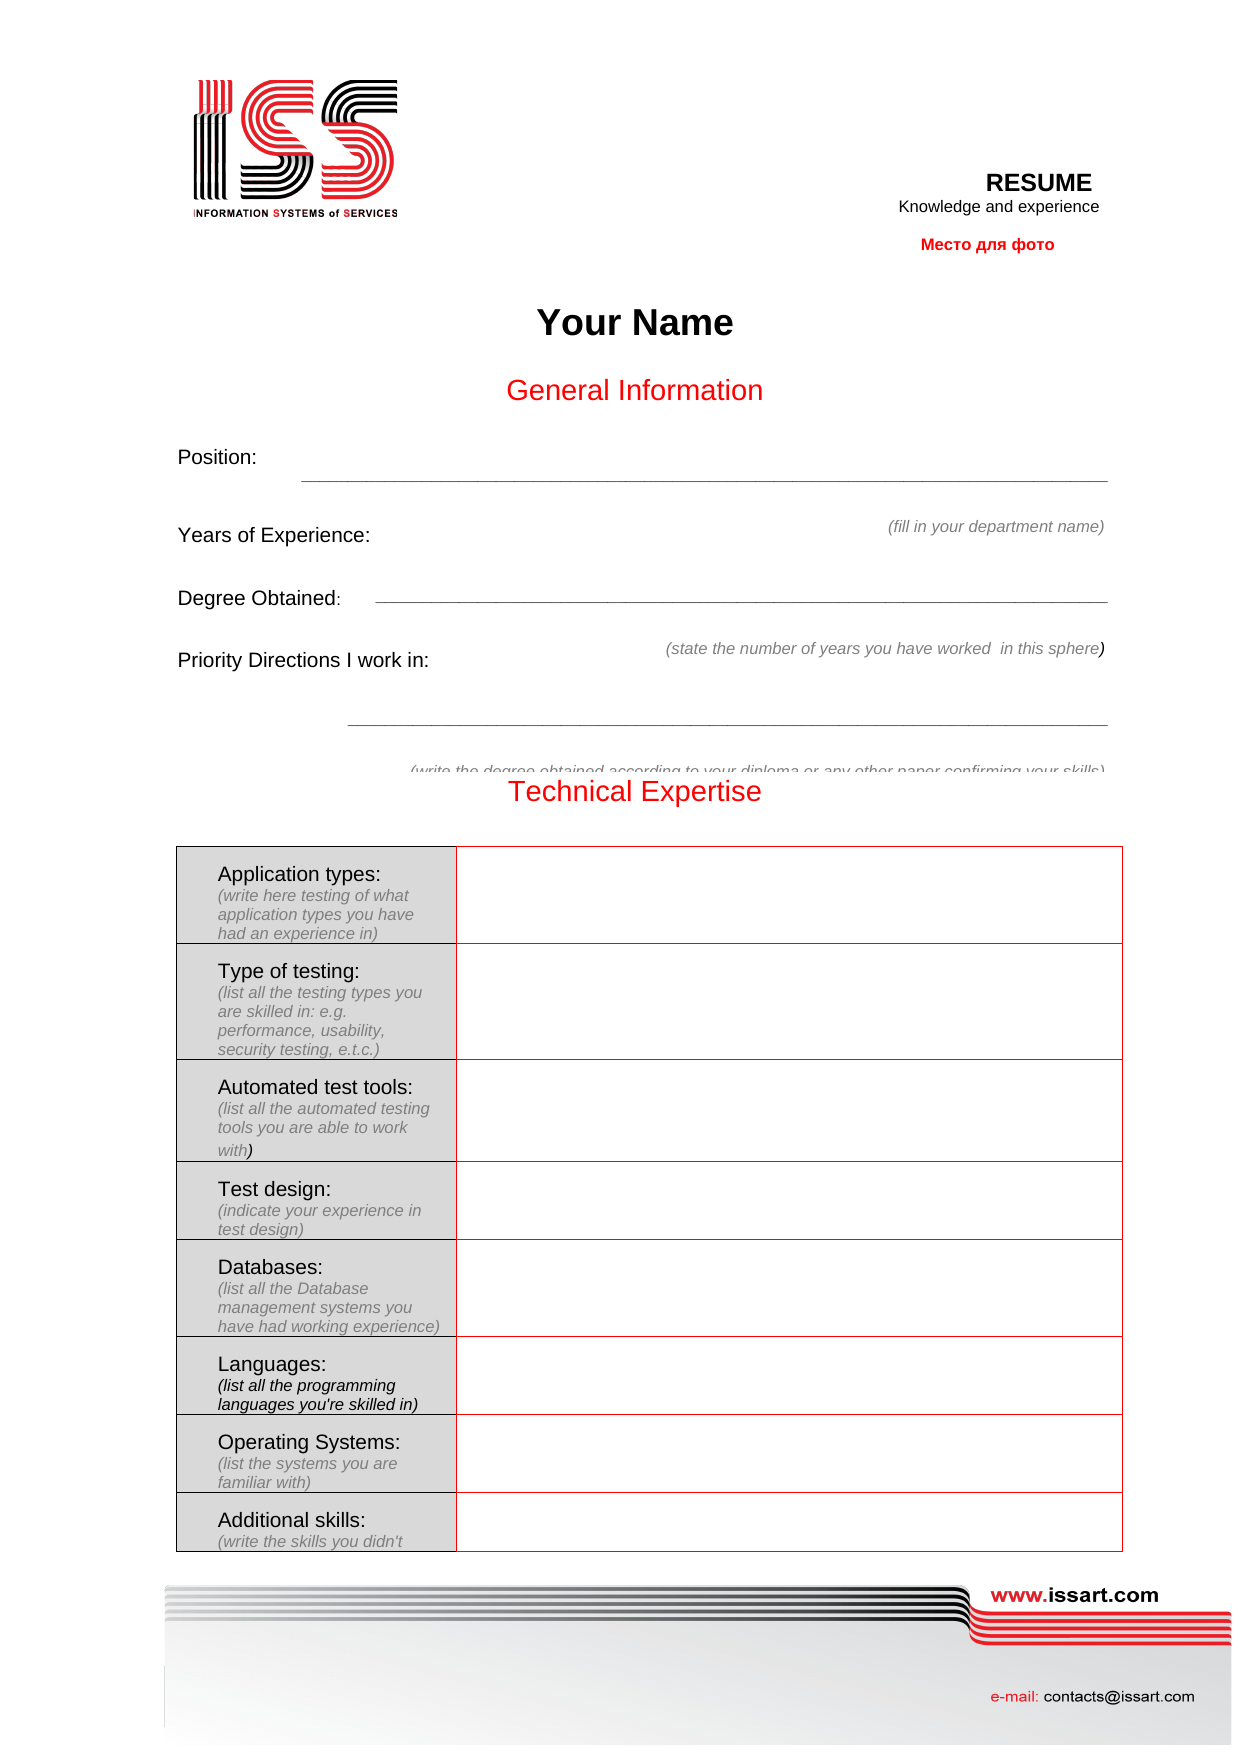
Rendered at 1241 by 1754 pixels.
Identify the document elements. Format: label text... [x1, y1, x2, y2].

text Место для фото [885, 235, 1099, 254]
table_cell Additional skills: (write the skills you didn't [177, 1493, 456, 1551]
table_cell [443, 571, 1122, 634]
table_cell Languages: (list all the programming languages you're skilled in) [177, 1337, 456, 1414]
picture [164, 1585, 1232, 1745]
table_cell [457, 1060, 1122, 1161]
table_header Application types: (write here testing of what application types you have had an experience in) [177, 847, 456, 943]
table_header [443, 445, 1122, 508]
table_cell Databases: (list all the Database management systems you have had working experience) [177, 1240, 456, 1336]
table_cell [443, 634, 1122, 697]
table_cell [457, 1162, 1122, 1239]
text Knowledge and experience [885, 197, 1099, 216]
table_header Position: [136, 445, 443, 508]
text Your Name [177, 301, 1092, 344]
table_cell Priority Directions I work in: [136, 634, 443, 697]
table_cell [443, 508, 1122, 571]
table_cell Type of testing: (list all the testing types you are skilled in: e.g. performance, usability, security testing, e.t.c.) [177, 944, 456, 1059]
table_cell [457, 1415, 1122, 1492]
table_cell Degree Obtained: [136, 571, 443, 634]
table_cell [457, 1493, 1122, 1551]
table_cell Operating Systems: (list the systems you are familiar with) [177, 1415, 456, 1492]
table_header [457, 847, 1122, 943]
table_cell Automated test tools: (list all the automated testing tools you are able to work with) [177, 1060, 456, 1161]
text RESUME [885, 168, 1099, 197]
text Technical Expertise [177, 774, 1092, 807]
table_cell Test design: (indicate your experience in test design) [177, 1162, 456, 1239]
table_cell [457, 1337, 1122, 1414]
table_cell Years of Experience: [136, 508, 443, 571]
text General Information [177, 373, 1092, 406]
picture [193, 80, 398, 217]
table_cell [457, 1240, 1122, 1336]
table_cell [457, 944, 1122, 1059]
